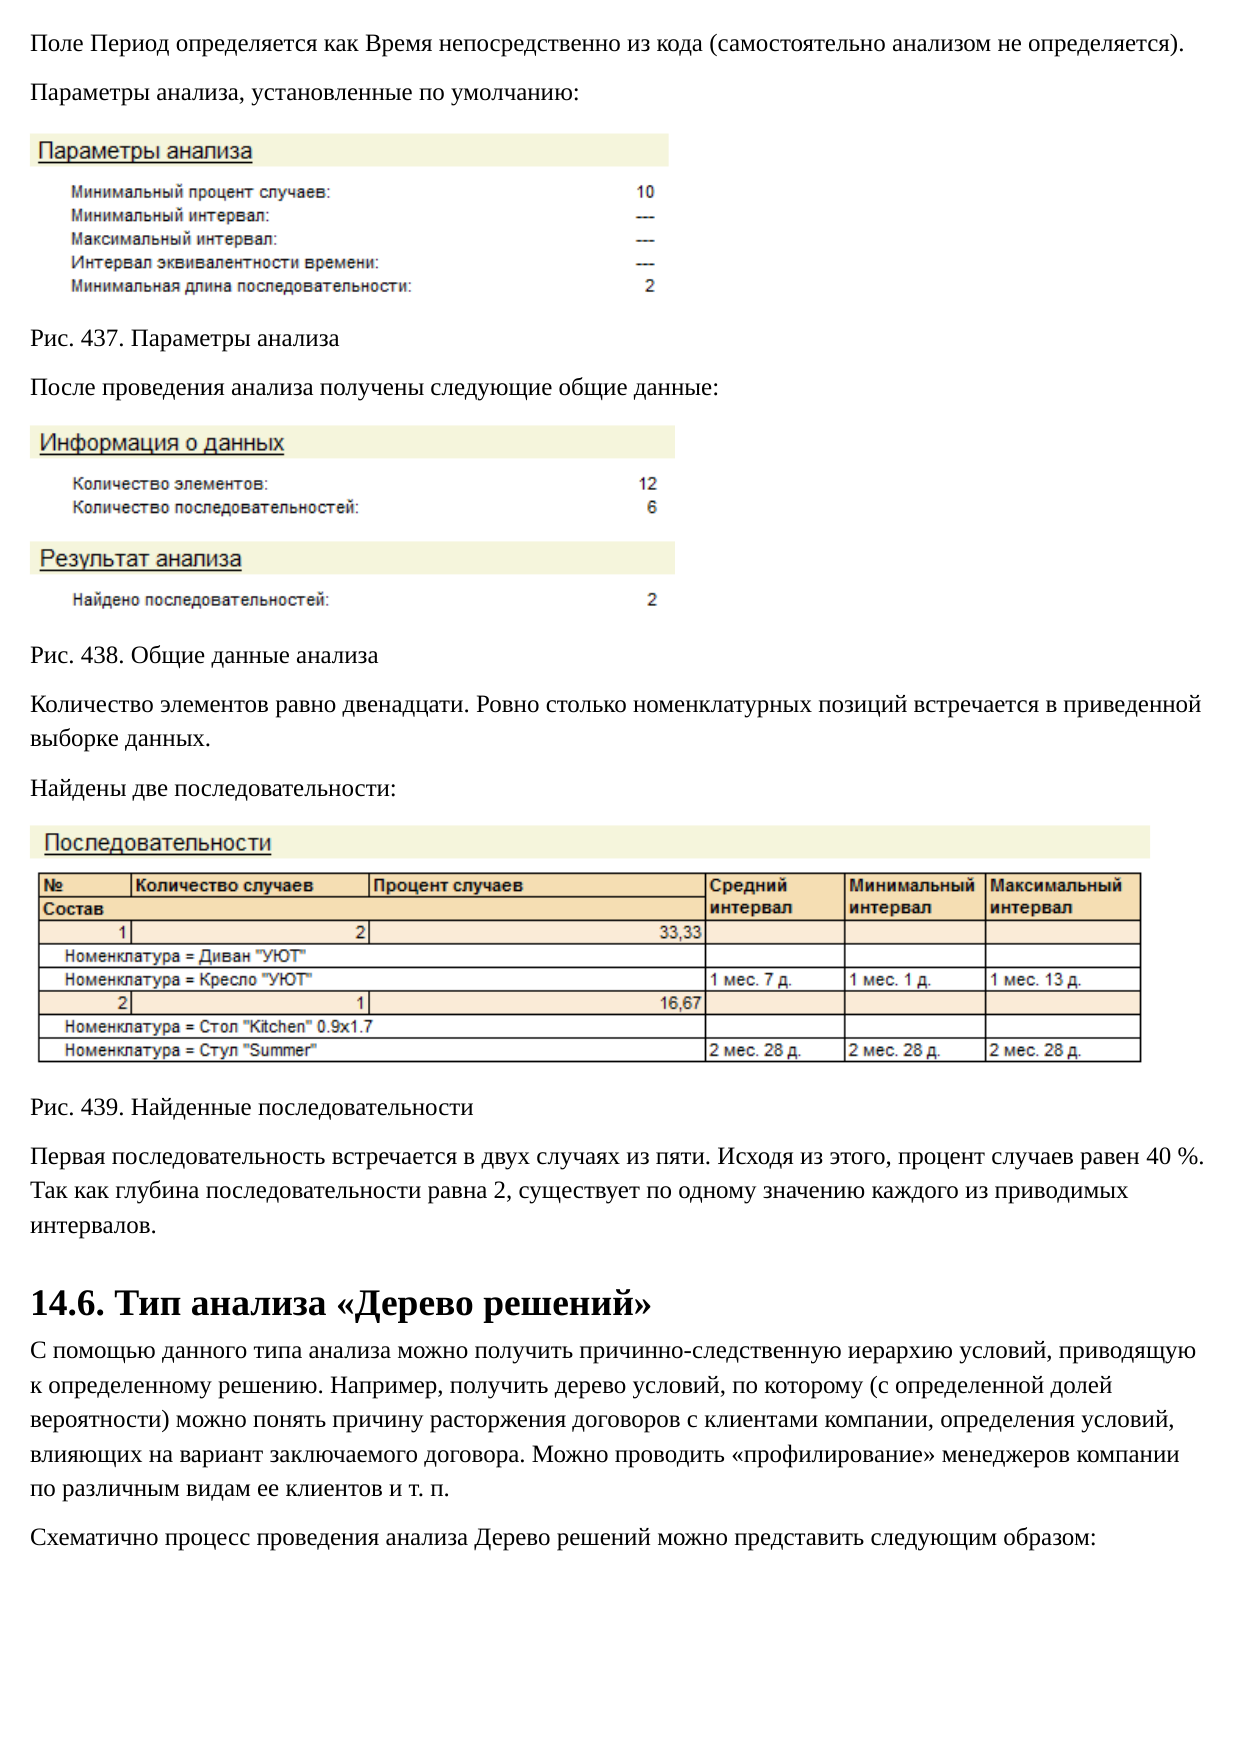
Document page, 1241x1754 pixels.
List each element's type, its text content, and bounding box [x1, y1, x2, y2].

text Параметры анализа, установленные по умолчанию: [30, 77, 1211, 106]
picture [29, 821, 1150, 1072]
text Найдены две последовательности: [30, 773, 1211, 801]
text Первая последовательность встречается в двух случаях из пяти. Исходя из этого, процент случаев равен 40 %. Так как глубина последовательности равна 2, существует по одному значению каждого из приводимых интервалов. [30, 1141, 1211, 1239]
text Поле Период определяется как Время непосредственно из кода (самостоятельно анализом не определяется). [30, 28, 1211, 57]
picture [29, 126, 669, 303]
subtitle 14.6. Тип анализа «Дерево решений» [30, 1280, 1211, 1323]
text Схематично процесс проведения анализа Дерево решений можно представить следующим образом: [30, 1522, 1211, 1551]
text Рис. 437. Параметры анализа [30, 323, 1211, 352]
text Рис. 438. Общие данные анализа [30, 640, 1211, 669]
text С помощью данного типа анализа можно получить причинно-следственную иерархию условий, приводящую к определенному решению. Например, получить дерево условий, по которому (с определенной долей вероятности) можно понять причину расторжения договоров с клиентами компании, определения условий, влияющих на вариант заключаемого договора. Можно проводить «профилирование» менеджеров компании по различным видам ее клиентов и т. п. [30, 1336, 1211, 1502]
text После проведения анализа получены следующие общие данные: [30, 372, 1211, 401]
text Рис. 439. Найденные последовательности [30, 1092, 1211, 1121]
text Количество элементов равно двенадцати. Ровно столько номенклатурных позиций встречается в приведенной выборке данных. [30, 689, 1211, 752]
picture [29, 421, 675, 620]
